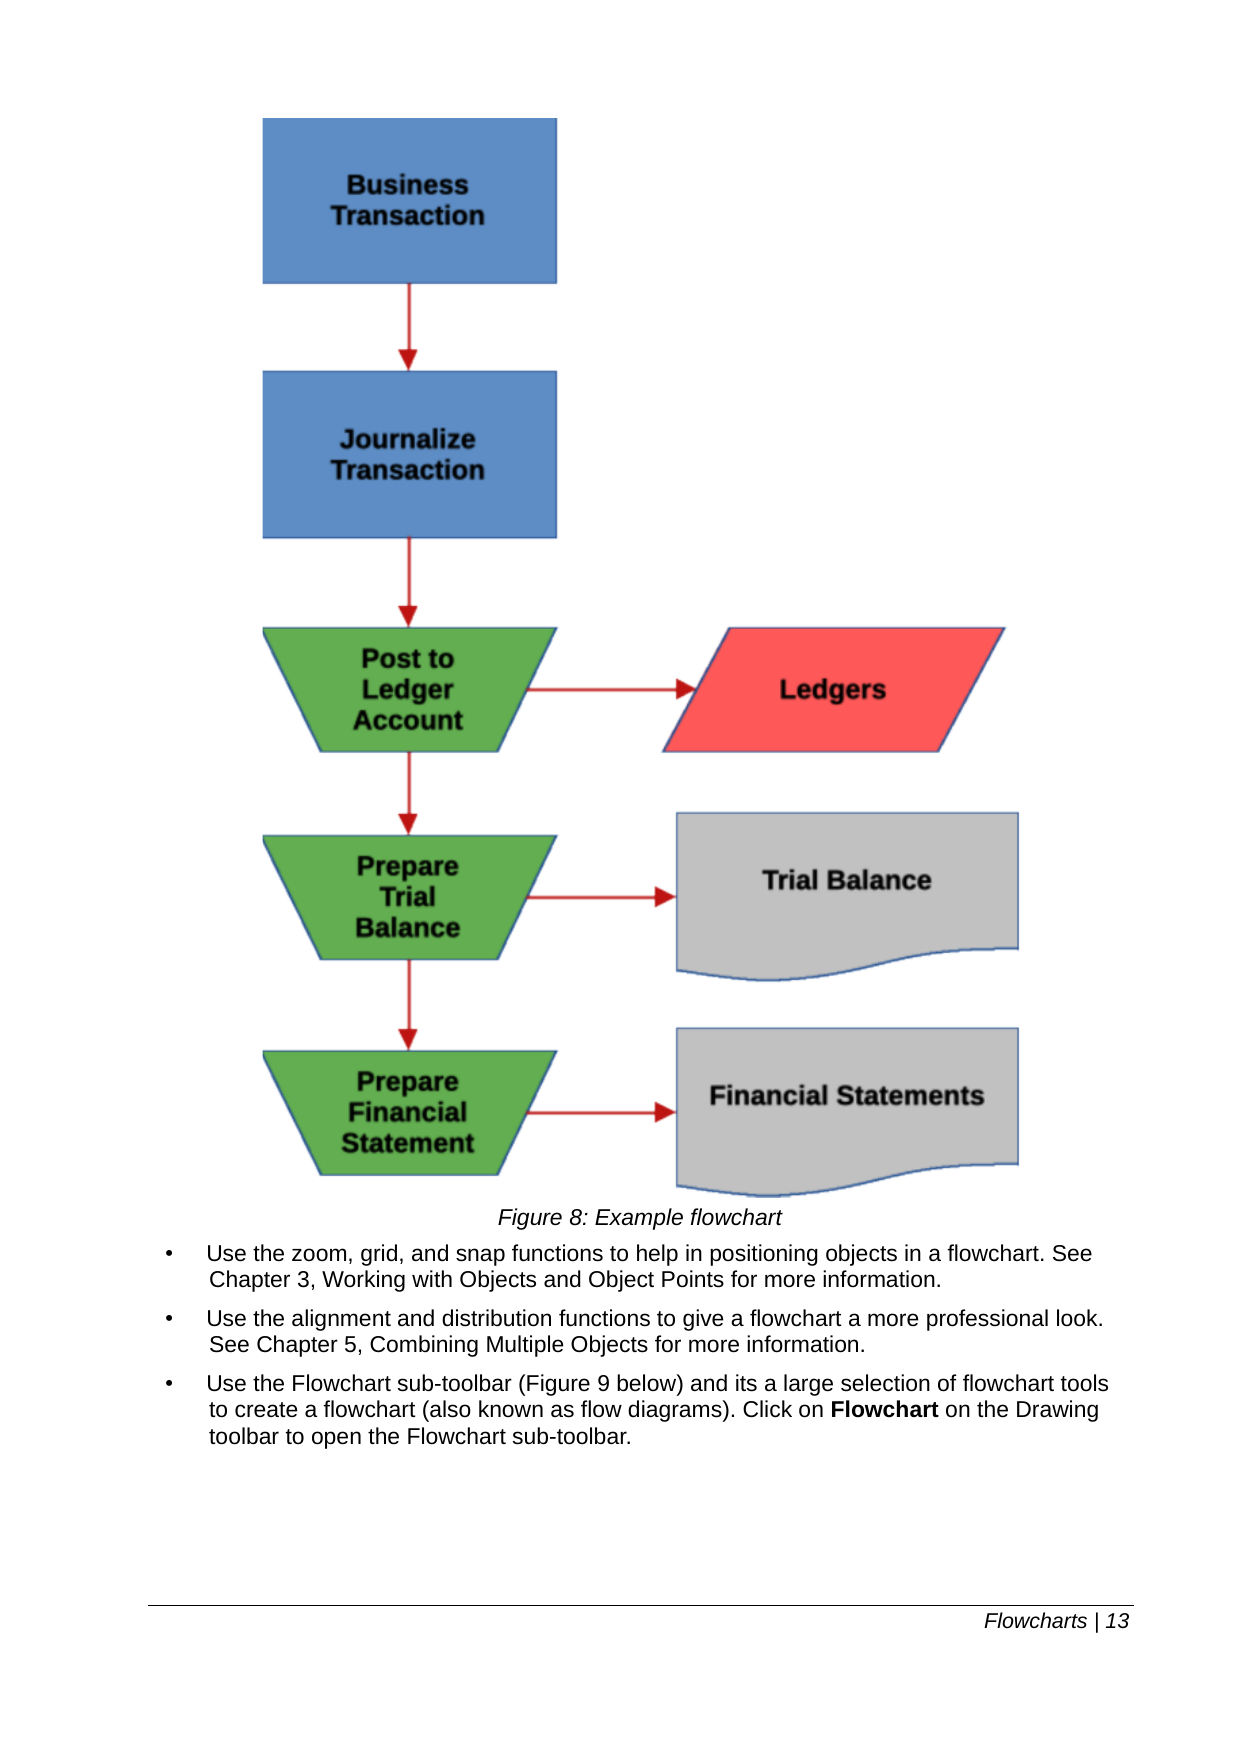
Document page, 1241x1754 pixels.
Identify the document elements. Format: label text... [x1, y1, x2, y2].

list Use the zoom, grid, and snap functions to help in positioning objects in a flowchart. See Chapter 3, Working with Objects and Object Points for more information. [162, 1237, 1134, 1292]
picture [262, 118, 1020, 1198]
text Figure 8: Example flowchart [262, 1204, 1019, 1230]
list Use the Flowchart sub-toolbar (Figure 9 below) and its a large selection of flowchart tools to create a flowchart (also known as flow diagrams). Click on Flowchart on the Drawing toolbar to open the Flowchart sub-toolbar. [162, 1367, 1134, 1452]
list Use the alignment and distribution functions to give a flowchart a more professional look. See Chapter 5, Combining Multiple Objects for more information. [162, 1302, 1134, 1357]
